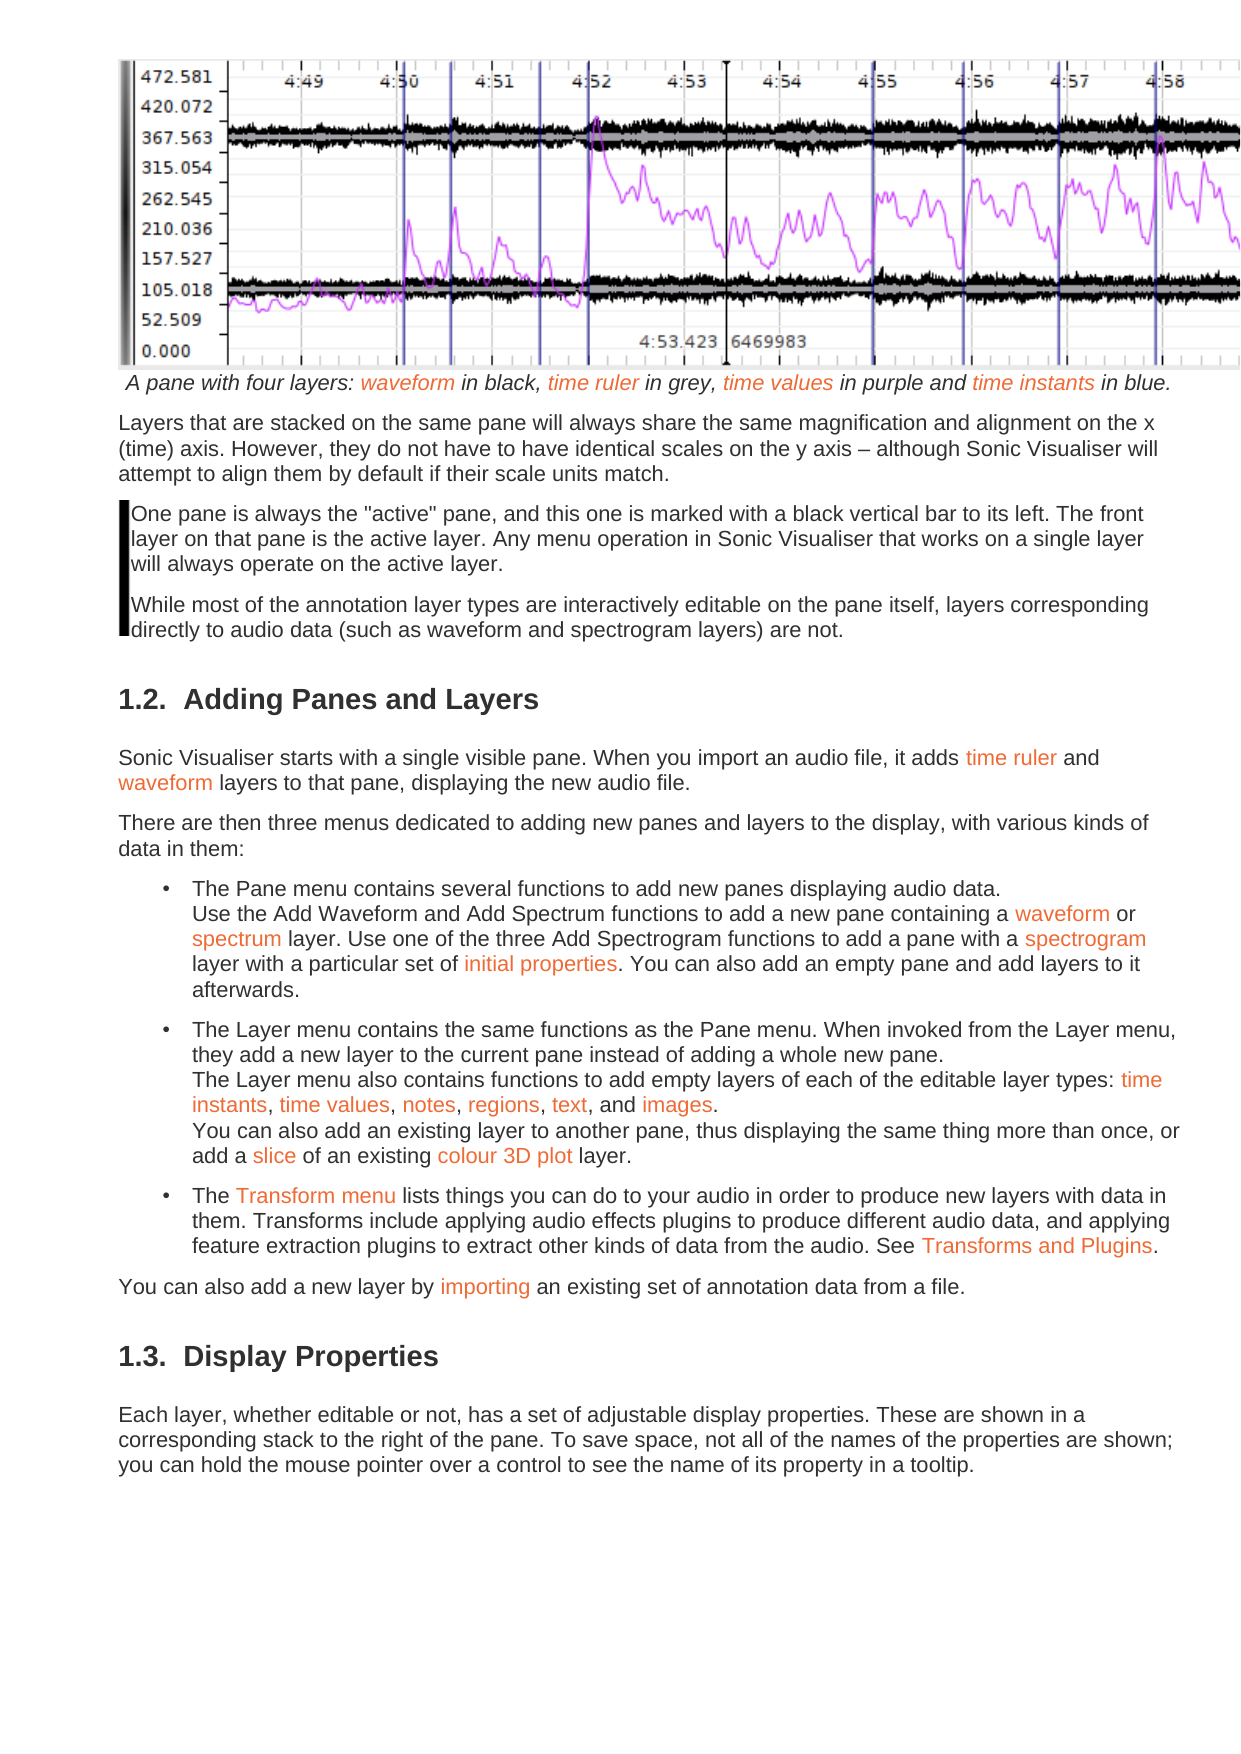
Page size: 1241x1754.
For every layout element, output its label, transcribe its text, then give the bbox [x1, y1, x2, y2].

text While most of the annotation layer types are interactively editable on the pane itself, layers corresponding directly to audio data (such as waveform and spectrogram layers) are not. [118, 591, 1181, 642]
subtitle 1.2. Adding Panes and Layers [118, 682, 1181, 715]
subtitle 1.3. Display Properties [118, 1339, 1181, 1372]
text One pane is always the "active" pane, and this one is marked with a black vertical bar to its left. The front layer on that pane is the active layer. Any menu operation in Sonic Visualiser that works on a single layer will always operate on the active layer. [131, 501, 1181, 576]
text You can also add a new layer by importing an existing set of annotation data from a file. [118, 1274, 1181, 1299]
picture [118, 500, 131, 636]
list The Pane menu contains several functions to add new panes displaying audio data. Use the Add Waveform and Add Spectrum functions to add a new pane containing a waveform or spectrum layer. Use one of the three Add Spectrogram functions to add a pane with a spectrogram layer with a particular set of initial properties. You can also add an empty pane and add layers to it afterwards. [162, 876, 1181, 1002]
text Each layer, whether editable or not, has a set of adjustable display properties. These are shown in a corresponding stack to the right of the pane. To save space, not all of the names of the properties are shown; you can hold the mouse pointer over a control to see the name of its property in a tooltip. [118, 1402, 1181, 1477]
text Sonic Visualiser starts with a single visible pane. When you import an audio file, it adds time ruler and waveform layers to that pane, displaying the new audio file. [118, 745, 1181, 795]
picture [118, 59, 1241, 370]
text There are then three menus dedicated to adding new panes and layers to the display, with various kinds of data in them: [118, 810, 1181, 861]
text A pane with four layers: waveform in black, time ruler in grey, time values in purple and time instants in blue. [118, 370, 1181, 395]
text Layers that are stacked on the same pane will always share the same magnification and alignment on the x (time) axis. However, they do not have to have identical scales on the y axis – although Sonic Visualiser will attempt to align them by default if their scale units match. [118, 410, 1181, 486]
list The Transform menu lists things you can do to your audio in order to produce new layers with data in them. Transforms include applying audio effects plugins to produce different audio data, and applying feature extraction plugins to extract other kinds of data from the audio. See Transforms and Plugins. [162, 1183, 1181, 1259]
list The Layer menu contains the same functions as the Pane menu. When invoked from the Layer menu, they add a new layer to the current pane instead of adding a whole new pane. The Layer menu also contains functions to add empty layers of each of the editable layer types: time instants, time values, notes, regions, text, and images. You can also add an existing layer to another pane, thus displaying the same thing more than once, or add a slice of an existing colour 3D plot layer. [162, 1017, 1181, 1168]
